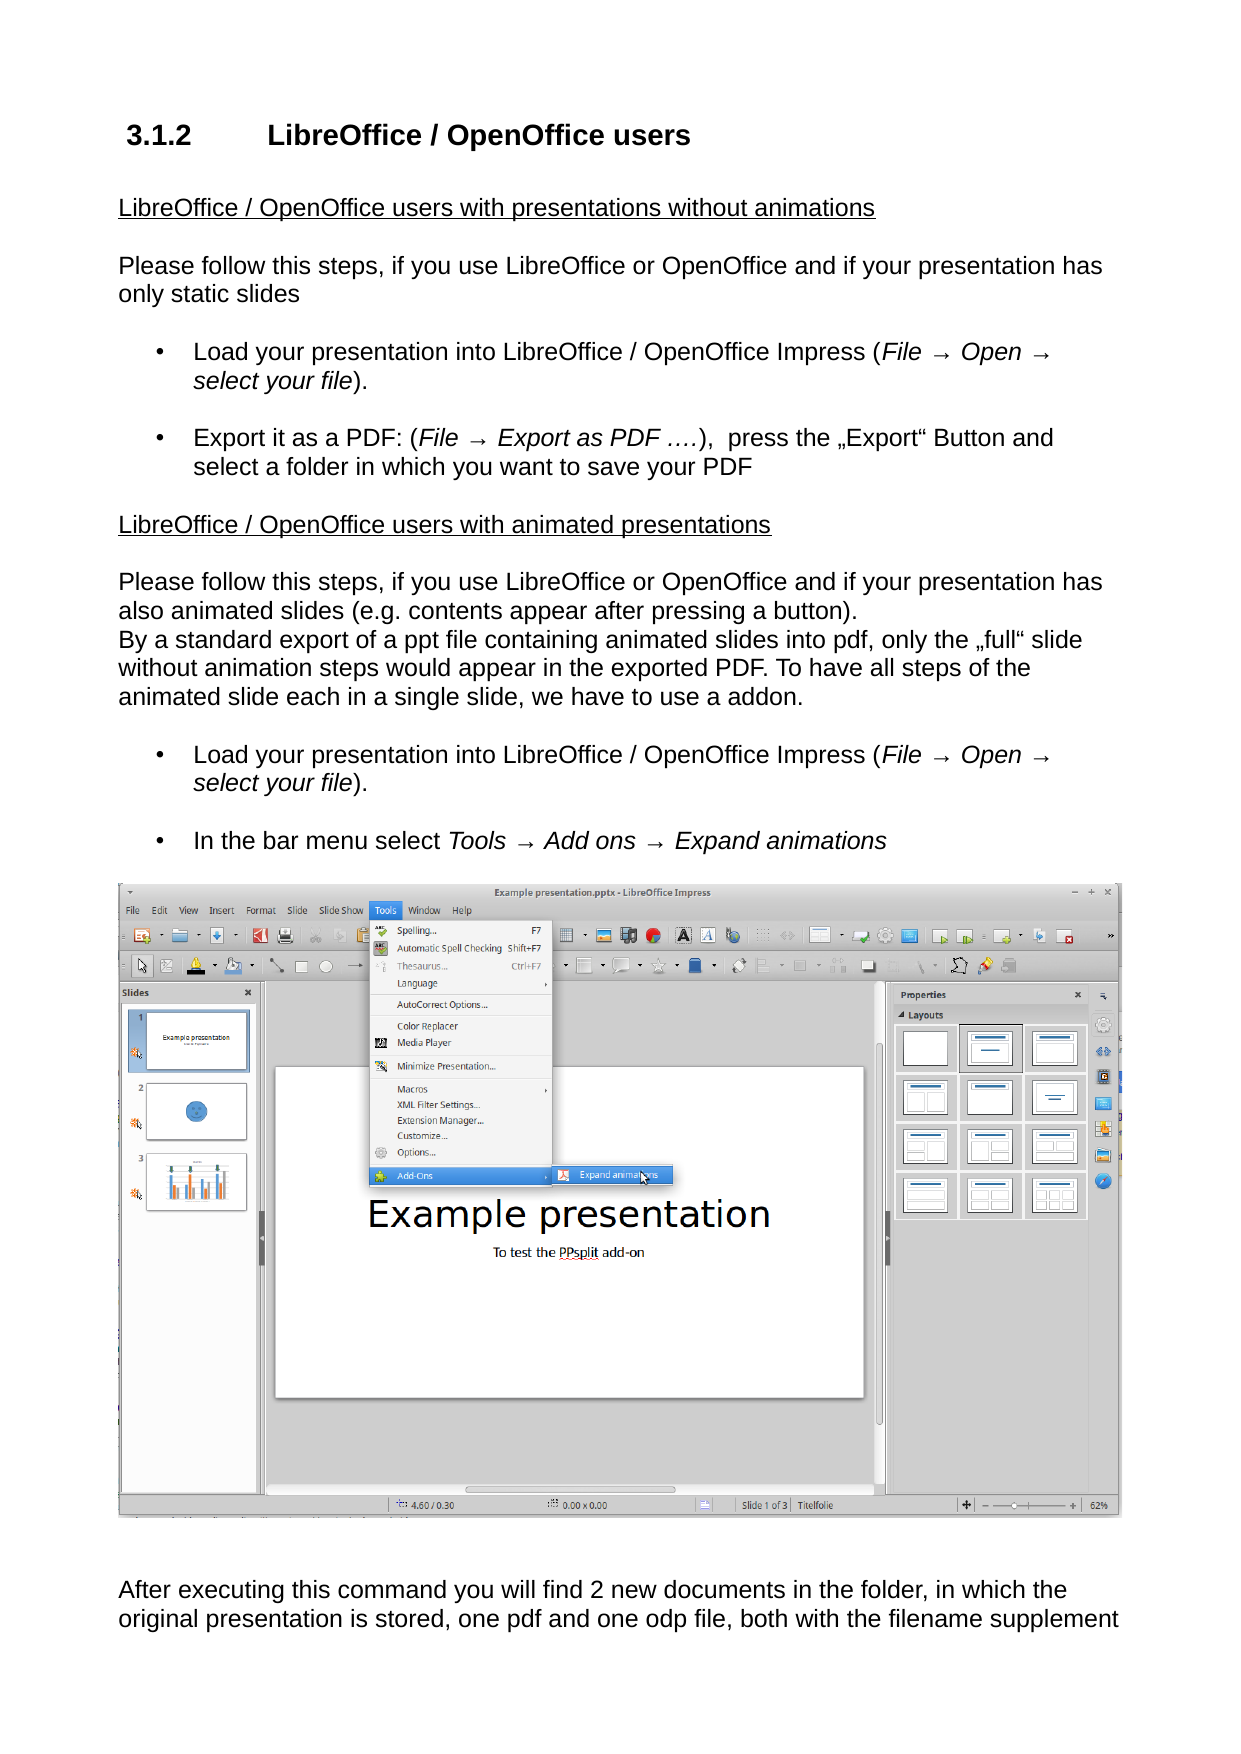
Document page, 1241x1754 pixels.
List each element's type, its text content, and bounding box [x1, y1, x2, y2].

text By a standard export of a ppt file containing animated slides into pdf, only the „full“ slide without animation steps would appear in the exported PDF. To have all steps of the animated slide each in a single slide, we have to use a addon. [118, 624, 1122, 711]
text Please follow this steps, if you use LibreOffice or OpenOffice and if your presentation has only static slides [118, 251, 1122, 308]
text LibreOffice / OpenOffice users with presentations without animations [118, 193, 1122, 222]
text Please follow this steps, if you use LibreOffice or OpenOffice and if your presentation has also animated slides (e.g. contents appear after pressing a button). [118, 567, 1122, 624]
text After executing this command you will find 2 new documents in the folder, in which the original presentation is stored, one pdf and one odp file, both with the filename supplement [118, 1575, 1122, 1633]
list Export it as a PDF: (File → Export as PDF ….), press the „Export“ Button and select a folder in which you want to save your PDF [156, 423, 1122, 481]
subtitle LibreOffice / OpenOffice users [118, 118, 1122, 152]
text LibreOffice / OpenOffice users with animated presentations [118, 509, 1122, 538]
list Load your presentation into LibreOffice / OpenOffice Impress (File → Open → select your file). [156, 337, 1122, 394]
list In the bar menu select Tools → Add ons → Expand animations [156, 826, 1122, 855]
picture [118, 883, 1123, 1518]
list Load your presentation into LibreOffice / OpenOffice Impress (File → Open → select your file). [156, 739, 1122, 797]
